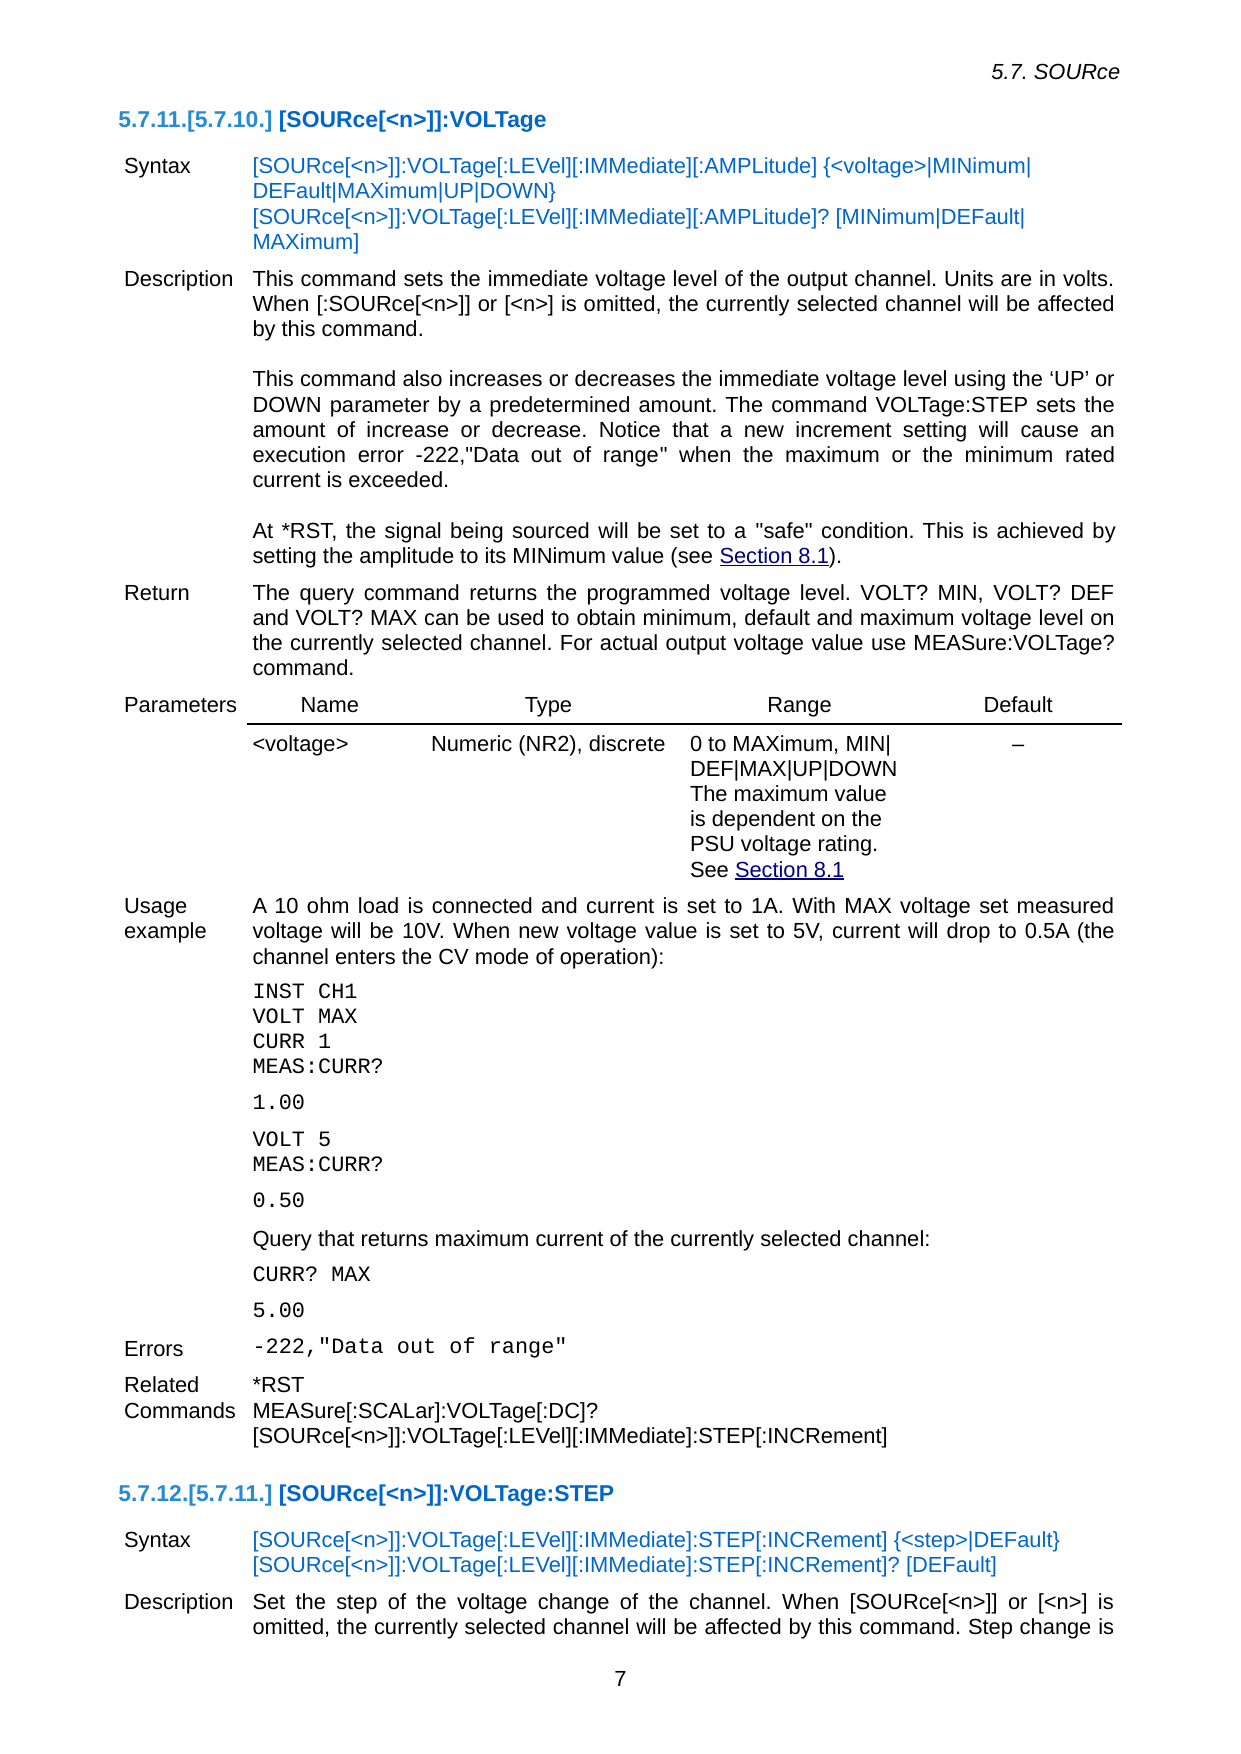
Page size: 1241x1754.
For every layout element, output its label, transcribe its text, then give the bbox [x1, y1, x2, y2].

table_cell Usage example [118, 888, 247, 1330]
table_cell Errors [118, 1330, 247, 1367]
table_cell A 10 ohm load is connected and current is set to 1A. With MAX voltage set measured voltage will be 10V. When new voltage value is set to 5V, current will drop to 0.5A (the channel enters the CV mode of operation): INST CH1 VOLT MAX CURR 1 MEAS:CURR? 1.00 VOLT 5 MEAS:CURR? 0.50 Query that returns maximum current of the currently selected channel: CURR? MAX 5.00 [247, 888, 1122, 1330]
table_cell – [914, 725, 1122, 887]
table_cell *RST MEASure[:SCALar]:VOLTage[:DC]? [SOURce[<n>]]:VOLTage[:LEVel][:IMMediate]:STEP[:INCRement] [247, 1367, 1122, 1454]
table_header Syntax [118, 148, 247, 260]
table_header Syntax [118, 1521, 247, 1583]
table_cell Type [412, 686, 684, 723]
table_cell Return [118, 574, 247, 686]
table_cell 0 to MAXimum, MIN|DEF|MAX|UP|DOWN The maximum value is dependent on the PSU voltage rating. See Section 8.1 [684, 725, 914, 887]
table_cell Range [684, 686, 914, 723]
table_header [SOURce[<n>]]:VOLTage[:LEVel][:IMMediate]:STEP[:INCRement] {<step>|DEFault} [SOURce[<n>]]:VOLTage[:LEVel][:IMMediate]:STEP[:INCRement]? [DEFault] [247, 1521, 1122, 1583]
subtitle [SOURce[<n>]]:VOLTage:STEP [118, 1480, 1122, 1507]
table_cell Default [914, 686, 1122, 723]
table_cell Set the step of the voltage change of the channel. When [SOURce[<n>]] or [<n>] is omitted, the currently selected channel will be affected by this command. Step change is [247, 1583, 1122, 1645]
table_cell Description [118, 1583, 247, 1645]
table_cell -222,"Data out of range" [247, 1330, 1122, 1367]
table_cell <voltage> [247, 725, 412, 887]
table_cell Description [118, 260, 247, 574]
subtitle [SOURce[<n>]]:VOLTage [118, 106, 1122, 133]
table_cell Numeric (NR2), discrete [412, 725, 684, 887]
table_header [SOURce[<n>]]:VOLTage[:LEVel][:IMMediate][:AMPLitude] {<voltage>|MINimum|DEFault|MAXimum|UP|DOWN} [SOURce[<n>]]:VOLTage[:LEVel][:IMMediate][:AMPLitude]? [MINimum|DEFault|MAXimum] [247, 148, 1122, 260]
table_cell This command sets the immediate voltage level of the output channel. Units are in volts. When [:SOURce[<n>]] or [<n>] is omitted, the currently selected channel will be affected by this command. This command also increases or decreases the immediate voltage level using the ‘UP’ or DOWN parameter by a predetermined amount. The command VOLTage:STEP sets the amount of increase or decrease. Notice that a new increment setting will cause an execution error -222,"Data out of range" when the maximum or the minimum rated current is exceeded. At *RST, the signal being sourced will be set to a "safe" condition. This is achieved by setting the amplitude to its MINimum value (see Section 8.1). [247, 260, 1122, 574]
table_cell Parameters [118, 686, 247, 887]
table_cell Name [247, 686, 412, 723]
table_cell The query command returns the programmed voltage level. VOLT? MIN, VOLT? DEF and VOLT? MAX can be used to obtain minimum, default and maximum voltage level on the currently selected channel. For actual output voltage value use MEASure:VOLTage? command. [247, 574, 1122, 686]
table_cell Related Commands [118, 1367, 247, 1454]
